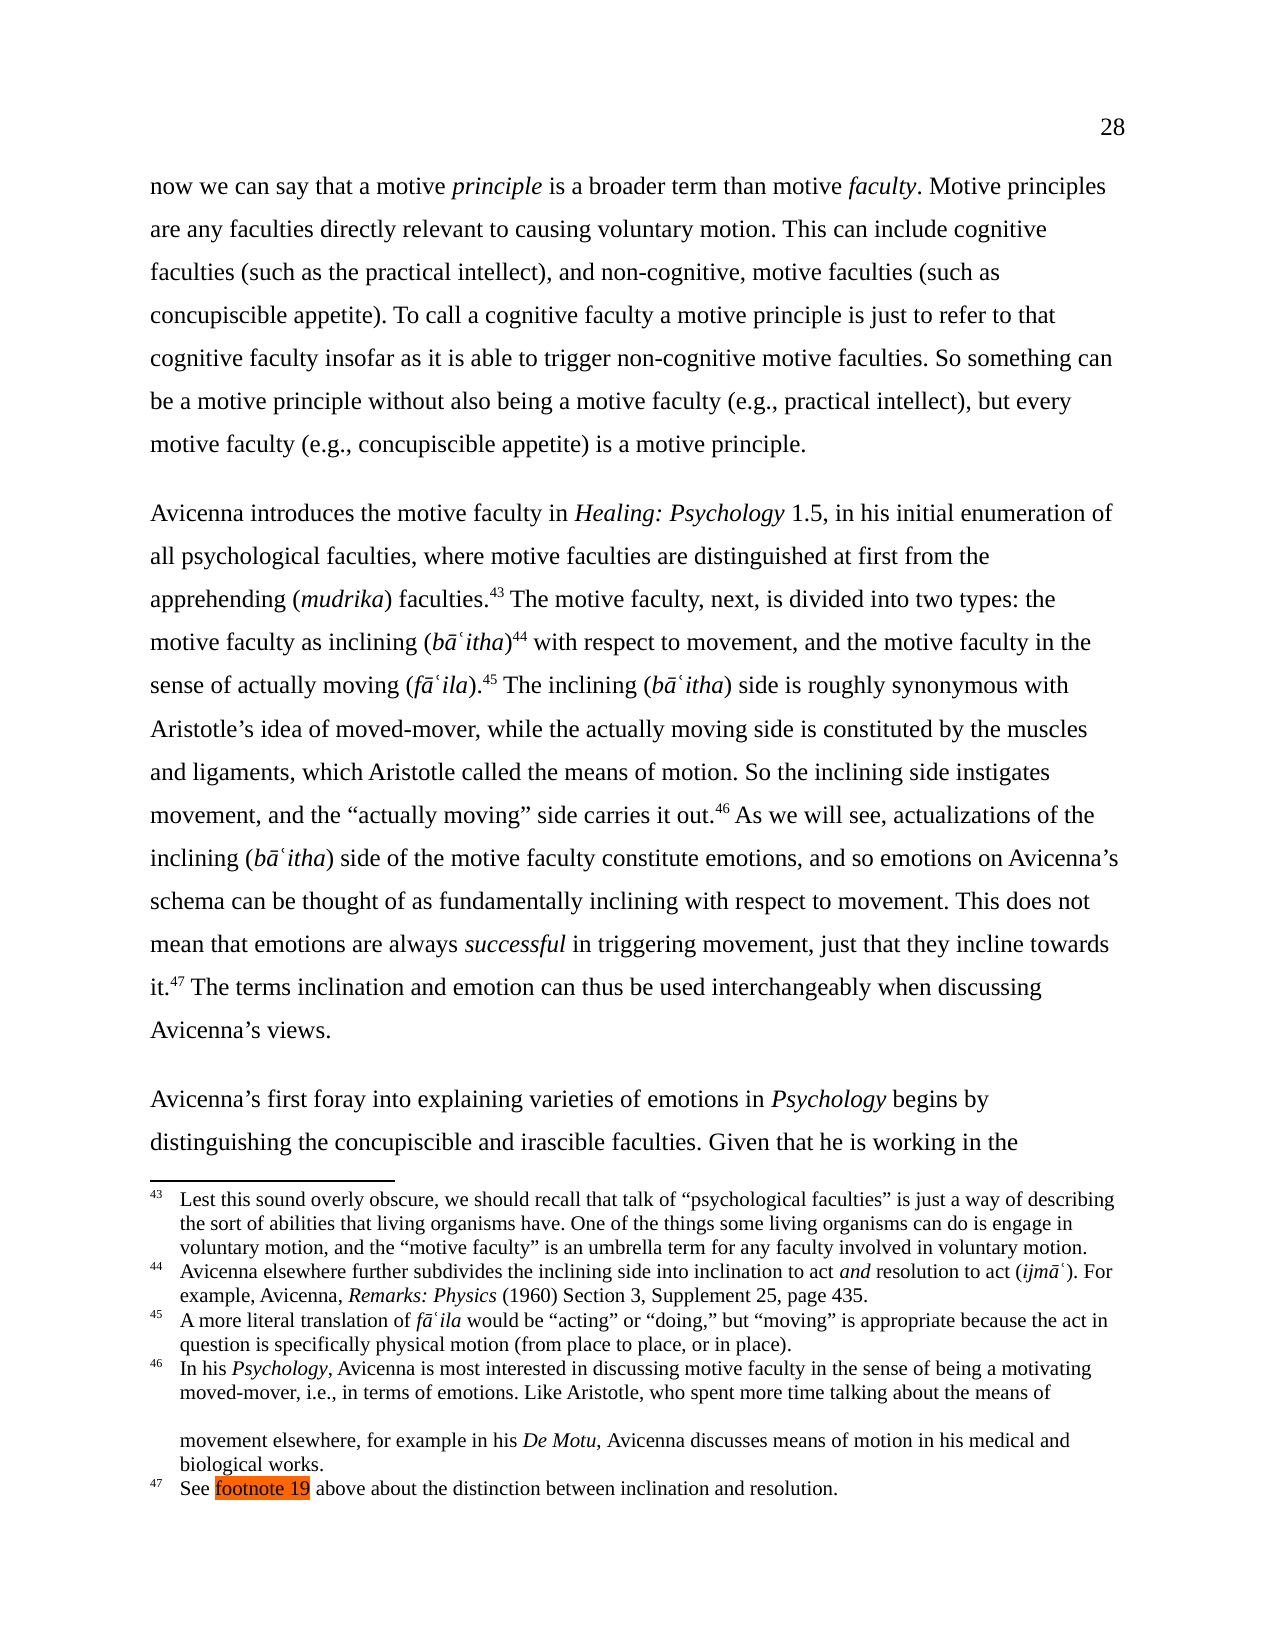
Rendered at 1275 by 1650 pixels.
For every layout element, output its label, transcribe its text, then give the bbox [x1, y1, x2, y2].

text In his Psychology, Avicenna is most interested in discussing motive faculty in the sense of being a motivating moved-mover, i.e., in terms of emotions. Like Aristotle, who spent more time talking about the means of movement elsewhere, for example in his De Motu, Avicenna discusses means of motion in his medical and biological works. [150, 1356, 1125, 1476]
text Avicenna’s first foray into explaining varieties of emotions in Psychology begins by distinguishing the concupiscible and irascible faculties. Given that he is working in the [150, 1084, 1125, 1156]
text A more literal translation of fāʿila would be “acting” or “doing,” but “moving” is appropriate because the act in question is specifically physical motion (from place to place, or in place). [150, 1307, 1125, 1356]
text now we can say that a motive principle is a broader term than motive faculty. Motive principles are any faculties directly relevant to causing voluntary motion. This can include cognitive faculties (such as the practical intellect), and non-cognitive, motive faculties (such as concupiscible appetite). To call a cognitive faculty a motive principle is just to refer to that cognitive faculty insofar as it is able to trigger non-cognitive motive faculties. So something can be a motive principle without also being a motive faculty (e.g., practical intellect), but every motive faculty (e.g., concupiscible appetite) is a motive principle. [150, 171, 1125, 458]
text See footnote 19 above about the distinction between inclination and resolution. [150, 1476, 1125, 1500]
text Lest this sound overly obscure, we should recall that talk of “psychological faculties” is just a way of describing the sort of abilities that living organisms have. One of the things some living organisms can do is engage in voluntary motion, and the “motive faculty” is an umbrella term for any faculty involved in voluntary motion. [150, 1187, 1125, 1259]
text Avicenna introduces the motive faculty in Healing: Psychology 1.5, in his initial enumeration of all psychological faculties, where motive faculties are distinguished at first from the apprehending (mudrika) faculties. The motive faculty, next, is divided into two types: the motive faculty as inclining (bāʿitha) with respect to movement, and the motive faculty in the sense of actually moving (fāʿila). The inclining (bāʿitha) side is roughly synonymous with Aristotle’s idea of moved-mover, while the actually moving side is constituted by the muscles and ligaments, which Aristotle called the means of motion. So the inclining side instigates movement, and the “actually moving” side carries it out. As we will see, actualizations of the inclining (bāʿitha) side of the motive faculty constitute emotions, and so emotions on Avicenna’s schema can be thought of as fundamentally inclining with respect to movement. This does not mean that emotions are always successful in triggering movement, just that they incline towards it. The terms inclination and emotion can thus be used interchangeably when discussing Avicenna’s views. [150, 498, 1125, 1044]
text Avicenna elsewhere further subdivides the inclining side into inclination to act and resolution to act (ijmāʿ). For example, Avicenna, Remarks: Physics (1960) Section 3, Supplement 25, page 435. [150, 1259, 1125, 1307]
